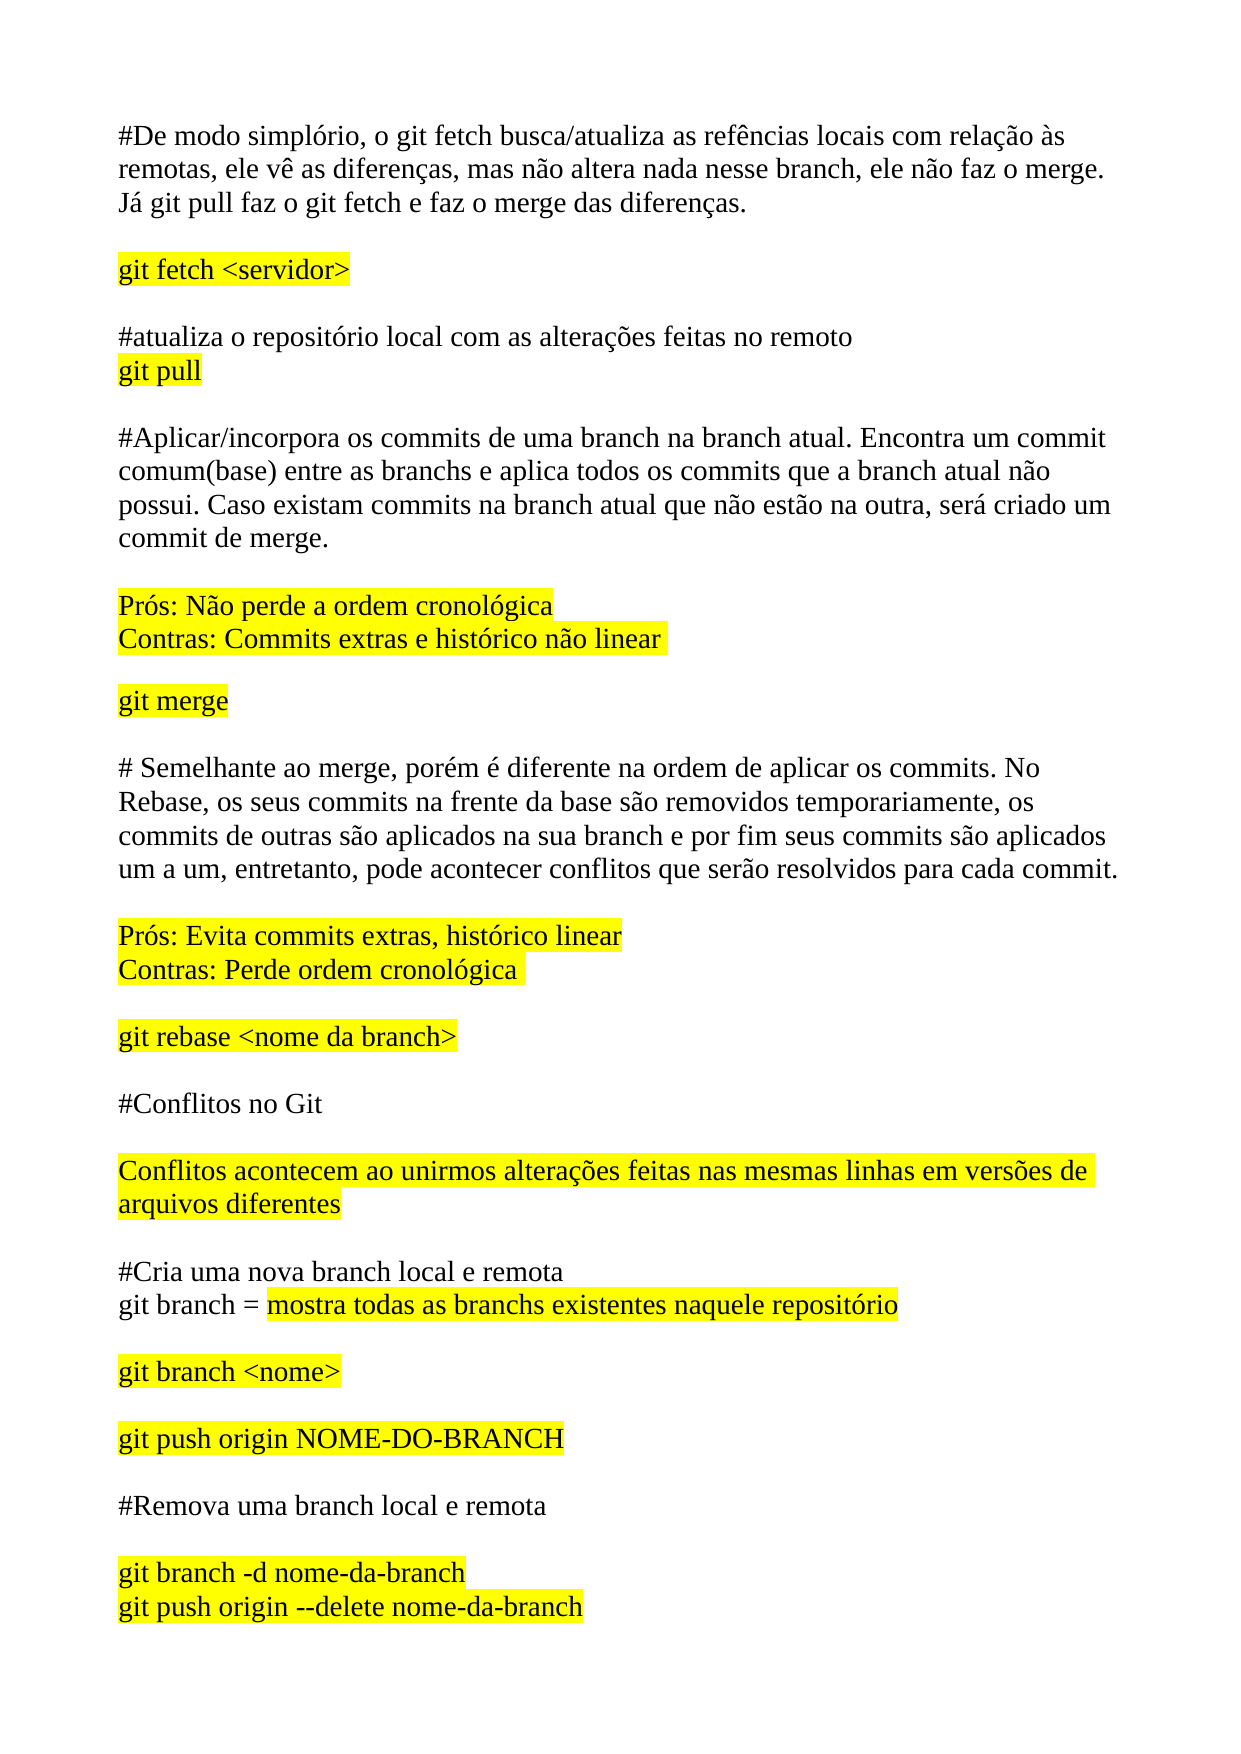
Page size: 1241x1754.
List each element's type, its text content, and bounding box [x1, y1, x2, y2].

text git merge [118, 683, 1122, 717]
text #Conflitos no Git [118, 1086, 1122, 1119]
text git pull [118, 353, 1122, 386]
text git fetch <servidor> [118, 252, 1122, 286]
text Prós: Evita commits extras, histórico linear [118, 918, 1122, 952]
text Contras: Commits extras e histórico não linear [118, 621, 1122, 655]
text git branch = mostra todas as branchs existentes naquele repositório [118, 1287, 1122, 1321]
text Contras: Perde ordem cronológica [118, 952, 1122, 985]
text #atualiza o repositório local com as alterações feitas no remoto [118, 319, 1122, 353]
text git push origin --delete nome-da-branch [118, 1589, 1122, 1623]
text git branch <nome> [118, 1354, 1122, 1388]
text # Semelhante ao merge, porém é diferente na ordem de aplicar os commits. No Rebase, os seus commits na frente da base são removidos temporariamente, os commits de outras são aplicados na sua branch e por fim seus commits são aplicados um a um, entretanto, pode acontecer conflitos que serão resolvidos para cada commit. [118, 751, 1122, 885]
text git push origin NOME-DO-BRANCH [118, 1421, 1122, 1455]
text git rebase <nome da branch> [118, 1019, 1122, 1052]
text #De modo simplório, o git fetch busca/atualiza as refências locais com relação às remotas, ele vê as diferenças, mas não altera nada nesse branch, ele não faz o merge. Já git pull faz o git fetch e faz o merge das diferenças. [118, 118, 1122, 219]
text Prós: Não perde a ordem cronológica [118, 588, 1122, 621]
text #Remova uma branch local e remota [118, 1488, 1122, 1522]
text git branch -d nome-da-branch [118, 1556, 1122, 1589]
text #Aplicar/incorpora os commits de uma branch na branch atual. Encontra um commit comum(base) entre as branchs e aplica todos os commits que a branch atual não possui. Caso existam commits na branch atual que não estão na outra, será criado um commit de merge. [118, 420, 1122, 554]
text Conflitos acontecem ao unirmos alterações feitas nas mesmas linhas em versões de arquivos diferentes [118, 1153, 1122, 1220]
text #Cria uma nova branch local e remota [118, 1254, 1122, 1287]
